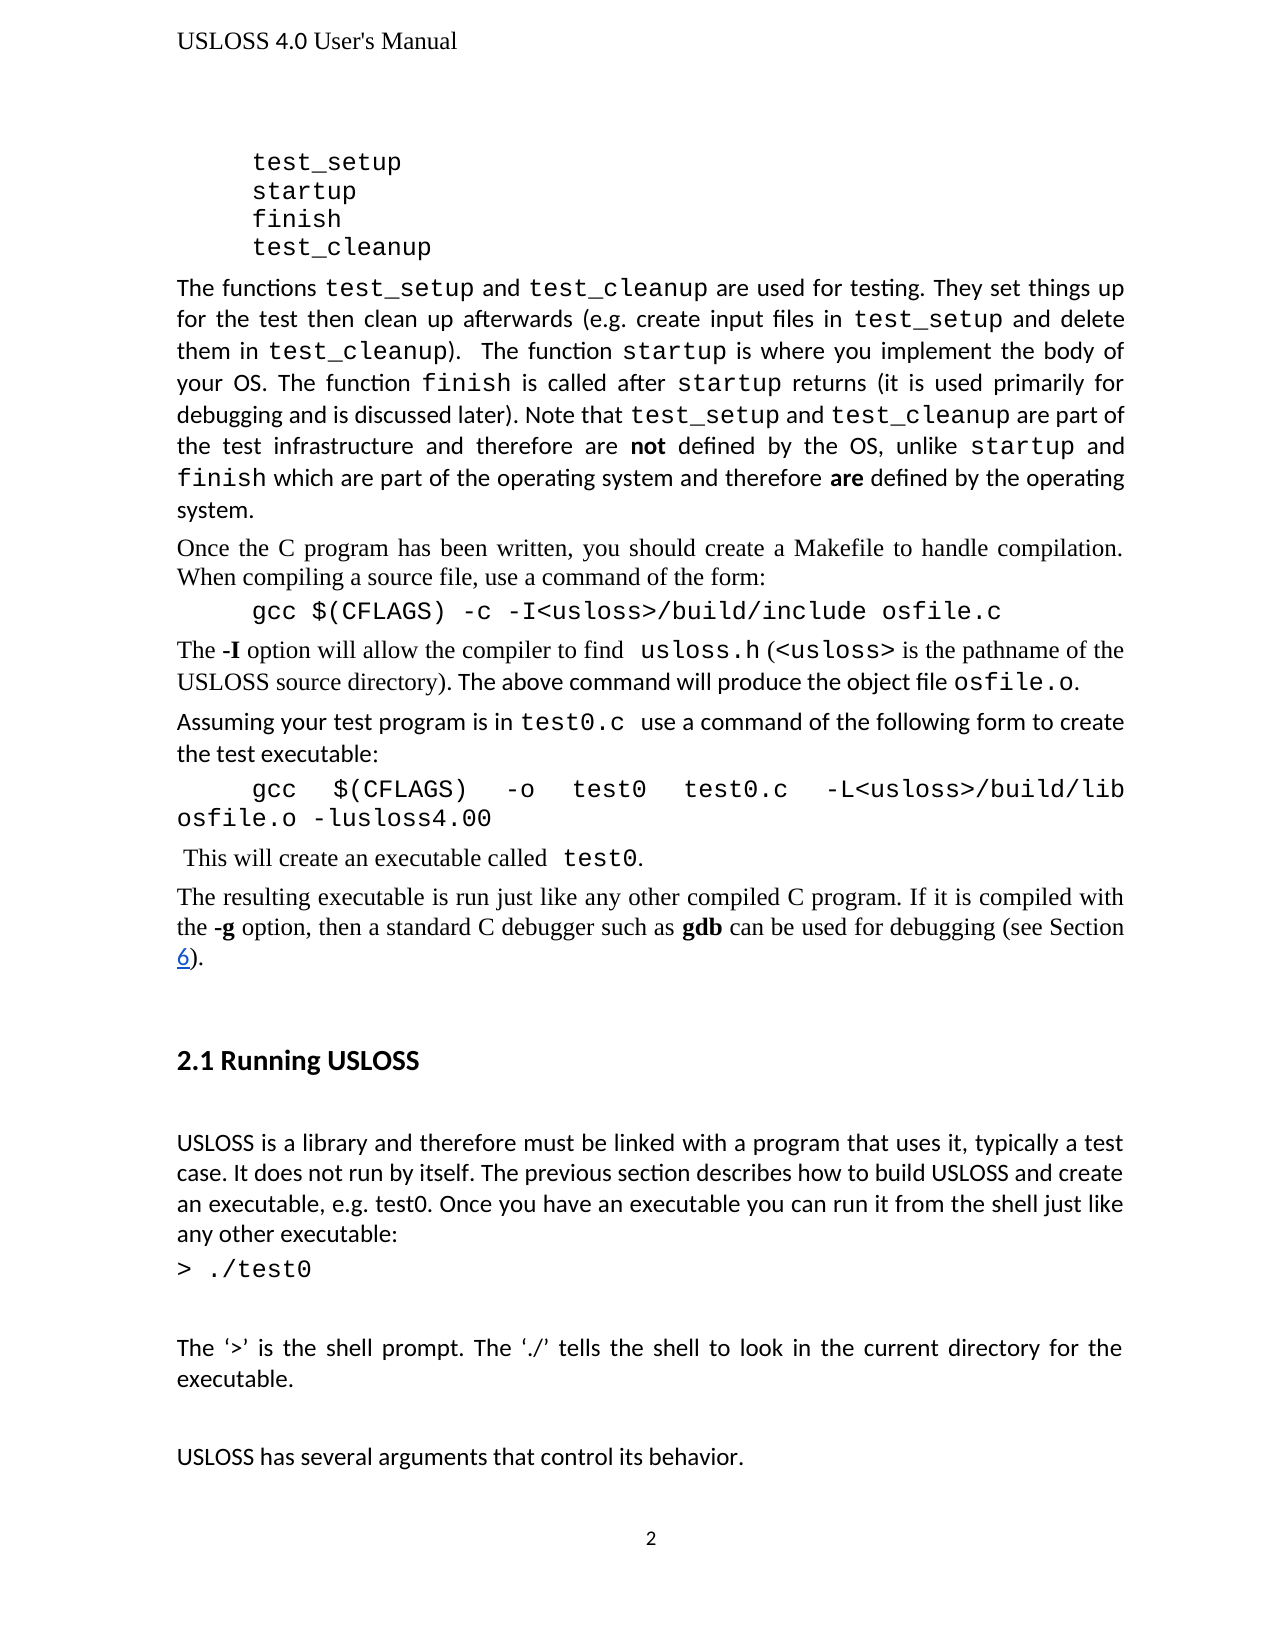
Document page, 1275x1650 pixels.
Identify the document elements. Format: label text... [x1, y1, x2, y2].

text The -I option will allow the compiler to find usloss.h (<usloss> is the pathname of the USLOSS source directory). The above command will produce the object file osfile.o. [177, 635, 1125, 698]
text The resulting executable is run just like any other compiled C program. If it is compiled with the -g option, then a standard C debugger such as gdb can be used for debugging (see Section 6). [177, 882, 1125, 972]
text gcc $(CFLAGS) -o test0 test0.c -L<usloss>/build/lib osfile.o -lusloss4.00 [177, 777, 1125, 834]
text USLOSS has several arguments that control its behavior. [177, 1441, 1125, 1471]
text test_setup startup finish test_cleanup [252, 150, 1125, 263]
text USLOSS is a library and therefore must be linked with a program that uses it, typically a test case. It does not run by itself. The previous section describes how to build USLOSS and create an executable, e.g. test0. Once you have an executable you can run it from the shell just like any other executable: [177, 1127, 1125, 1249]
text Assuming your test program is in test0.c use a command of the following form to create the test executable: [177, 706, 1125, 769]
subtitle 2.1 Running USLOSS [177, 1042, 1125, 1078]
text gcc $(CFLAGS) -c -I<usloss>/build/include osfile.c [177, 599, 1125, 627]
text > ./test0 [177, 1257, 1125, 1285]
text The functions test_setup and test_cleanup are used for testing. They set things up for the test then clean up afterwards (e.g. create input files in test_setup and delete them in test_cleanup). The function startup is where you implement the body of your OS. The function finish is called after startup returns (it is used primarily for debugging and is discussed later). Note that test_setup and test_cleanup are part of the test infrastructure and therefore are not defined by the OS, unlike startup and finish which are part of the operating system and therefore are defined by the operating system. [177, 272, 1125, 524]
text The ‘>’ is the shell prompt. The ‘./’ tells the shell to look in the current directory for the executable. [177, 1333, 1125, 1394]
text This will create an executable called test0. [177, 842, 1125, 874]
text Once the C program has been written, you should create a Makefile to handle compilation. When compiling a source file, use a command of the form: [177, 533, 1125, 590]
